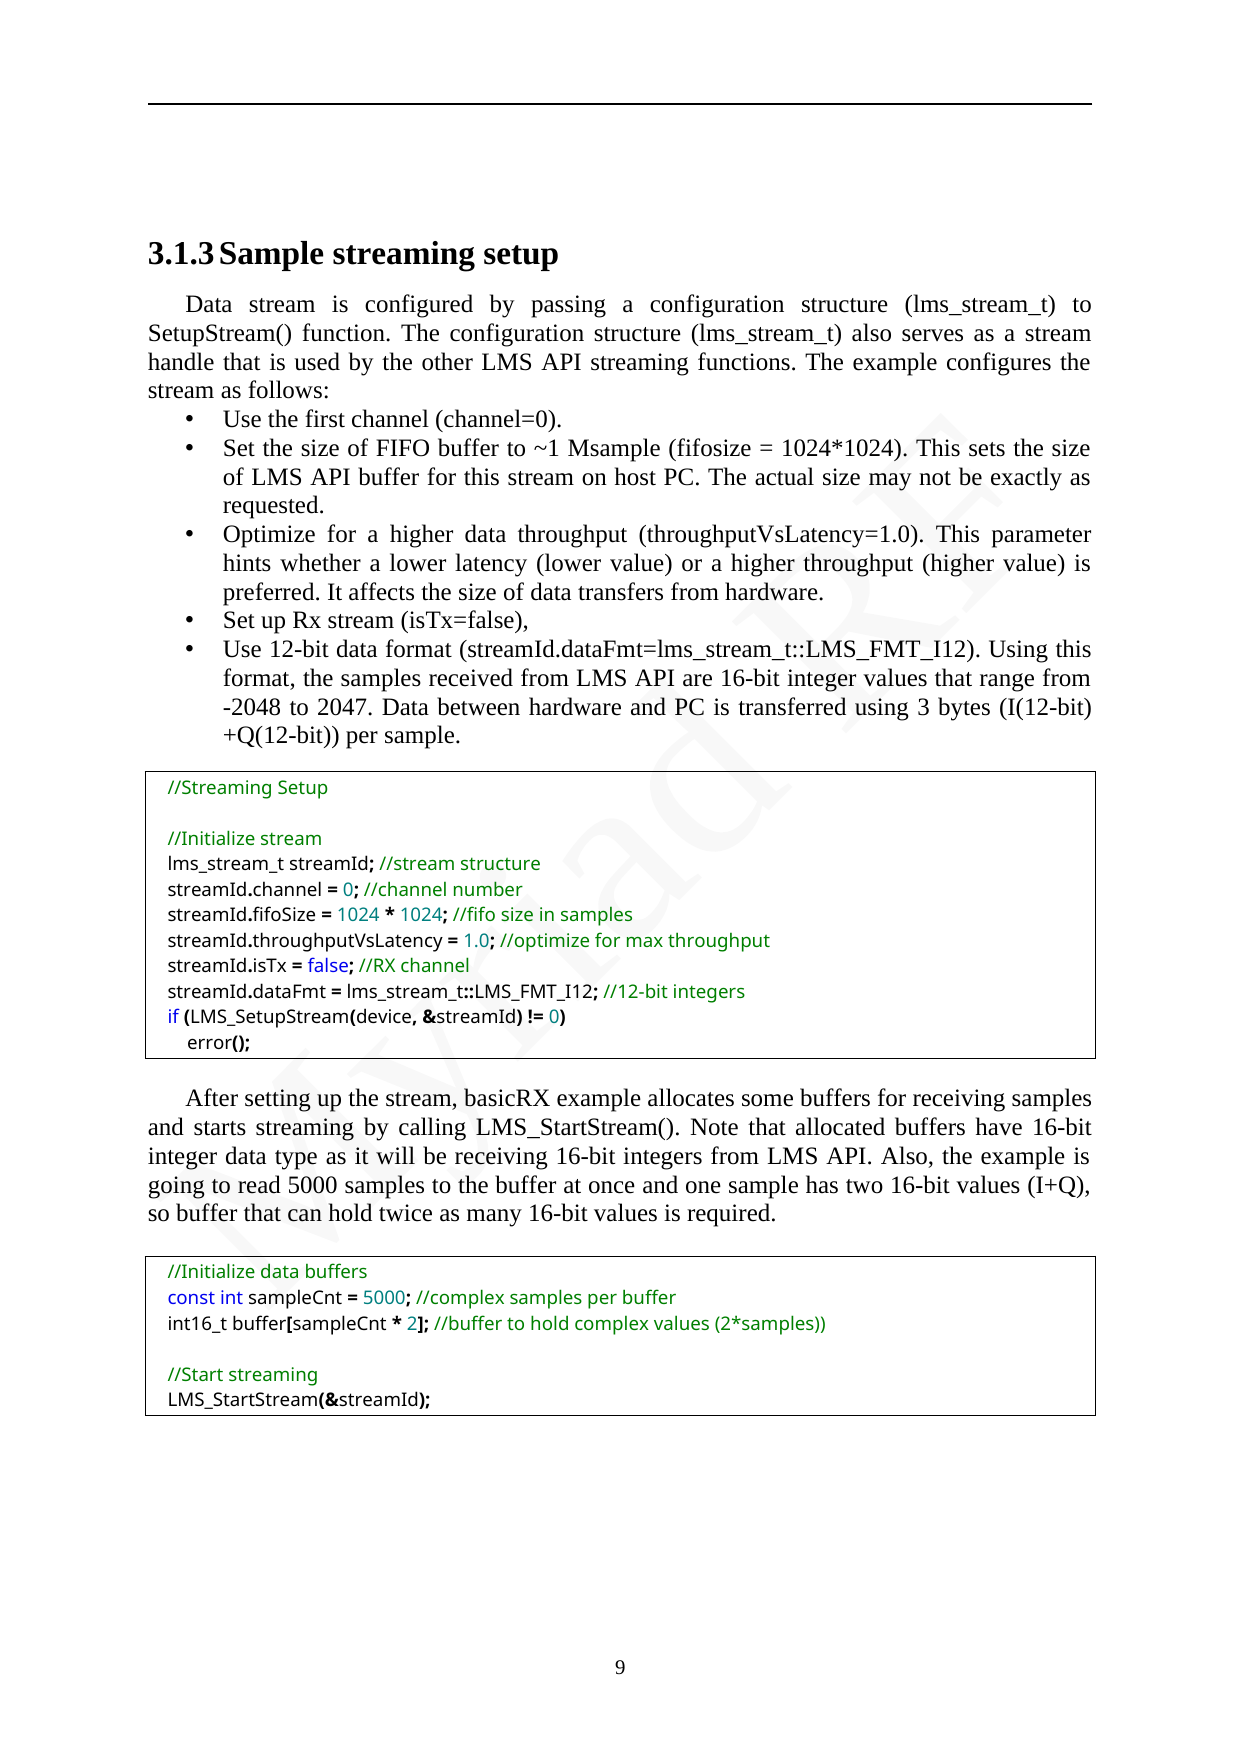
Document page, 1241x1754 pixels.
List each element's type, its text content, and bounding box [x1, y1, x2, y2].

text [523, 1026, 1095, 1058]
text streamId.channel = 0; //channel number [148, 876, 611, 902]
list Set up Rx stream (isTx=false), [185, 606, 773, 634]
text [667, 772, 753, 799]
text lms_stream_t streamId; //stream structure [148, 851, 575, 876]
text [758, 772, 1095, 799]
text LMS_StartStream(&streamId); [146, 1383, 1095, 1415]
text streamId.dataFmt = lms_stream_t::LMS_FMT_I12; //12-bit integers [148, 978, 480, 1004]
text error(); [146, 1026, 442, 1058]
text [583, 835, 624, 851]
text streamId.fifoSize = 1024 * 1024; //fifo size in samples [657, 902, 1092, 927]
list Use the first channel (channel=0). [185, 404, 1092, 433]
text streamId.fifoSize = 1024 * 1024; //fifo size in samples [148, 902, 530, 927]
text const int sampleCnt = 5000; //complex samples per buffer [148, 1284, 276, 1310]
text [442, 1026, 521, 1058]
text [588, 953, 1092, 978]
text const int sampleCnt = 5000; //complex samples per buffer [271, 1284, 1092, 1310]
text int16_t buffer[sampleCnt * 2]; //buffer to hold complex values (2*samples)) [148, 1310, 1092, 1335]
list Optimize for a higher data throughput (throughputVsLatency=1.0). This parameter hints whether a lower latency (lower value) or a higher throughput (higher value) is preferred. It affects the size of data transfers from hardware. [185, 519, 973, 606]
text [630, 825, 703, 851]
text //Start streaming [148, 1361, 1092, 1383]
text //Streaming Setup [146, 772, 652, 799]
text streamId.isTx = false; //RX channel [148, 953, 476, 978]
text [725, 825, 1092, 851]
text streamId.throughputVsLatency = 1.0; //optimize for max throughput [490, 927, 556, 953]
text if (LMS_SetupStream(device, &streamId) != 0) [512, 1004, 1092, 1026]
text //Initialize stream [148, 825, 592, 851]
text streamId.dataFmt = lms_stream_t::LMS_FMT_I12; //12-bit integers [486, 978, 1092, 1004]
text if (LMS_SetupStream(device, &streamId) != 0) [148, 1004, 428, 1026]
text [614, 876, 664, 902]
list Optimize for a higher data throughput (throughputVsLatency=1.0). This parameter hints whether a lower latency (lower value) or a higher throughput (higher value) is preferred. It affects the size of data transfers from hardware. [955, 519, 1092, 606]
text streamId.throughputVsLatency = 1.0; //optimize for max throughput [148, 927, 488, 953]
text [479, 953, 581, 978]
text [578, 851, 629, 876]
text Data stream is configured by passing a configuration structure (lms_stream_t) to SetupStream() function. The configuration structure (lms_stream_t) also serves as a stream handle that is used by the other LMS API streaming functions. The example configures the stream as follows: [148, 289, 1092, 404]
list [864, 606, 1092, 634]
subtitle Sample streaming setup [148, 233, 1092, 272]
text streamId.throughputVsLatency = 1.0; //optimize for max throughput [562, 927, 1092, 953]
list Set the size of FIFO buffer to ~1 Msample (fifosize = 1024*1024). This sets the size of LMS API buffer for this stream on host PC. The actual size may not be exactly as requested. [185, 433, 919, 519]
text if (LMS_SetupStream(device, &streamId) != 0) [433, 1004, 502, 1026]
text //Initialize data buffers [265, 1257, 1095, 1284]
list Set the size of FIFO buffer to ~1 Msample (fifosize = 1024*1024). This sets the size of LMS API buffer for this stream on host PC. The actual size may not be exactly as requested. [896, 433, 1092, 519]
text //Initialize data buffers [146, 1257, 271, 1284]
text streamId.fifoSize = 1024 * 1024; //fifo size in samples [537, 902, 607, 927]
list [782, 606, 851, 634]
text After setting up the stream, basicRX example allocates some buffers for receiving samples and starts streaming by calling LMS_StartStream(). Note that allocated buffers have 16-bit integer data type as it will be receiving 16-bit integers from LMS API. Also, the example is going to read 5000 samples to the buffer at once and one sample has two 16-bit values (I+Q), so buffer that can hold twice as many 16-bit values is required. [304, 1083, 1092, 1227]
text [656, 851, 1092, 876]
text [669, 876, 1092, 902]
text After setting up the stream, basicRX example allocates some buffers for receiving samples and starts streaming by calling LMS_StartStream(). Note that allocated buffers have 16-bit integer data type as it will be receiving 16-bit integers from LMS API. Also, the example is going to read 5000 samples to the buffer at once and one sample has two 16-bit values (I+Q), so buffer that can hold twice as many 16-bit values is required. [148, 1083, 314, 1208]
list Use 12-bit data format (streamId.dataFmt=lms_stream_t::LMS_FMT_I12). Using this format, the samples received from LMS API are 16-bit integer values that range from -2048 to 2047. Data between hardware and PC is transferred using 3 bytes (I(12-bit)+Q(12-bit)) per sample. [185, 634, 1092, 749]
